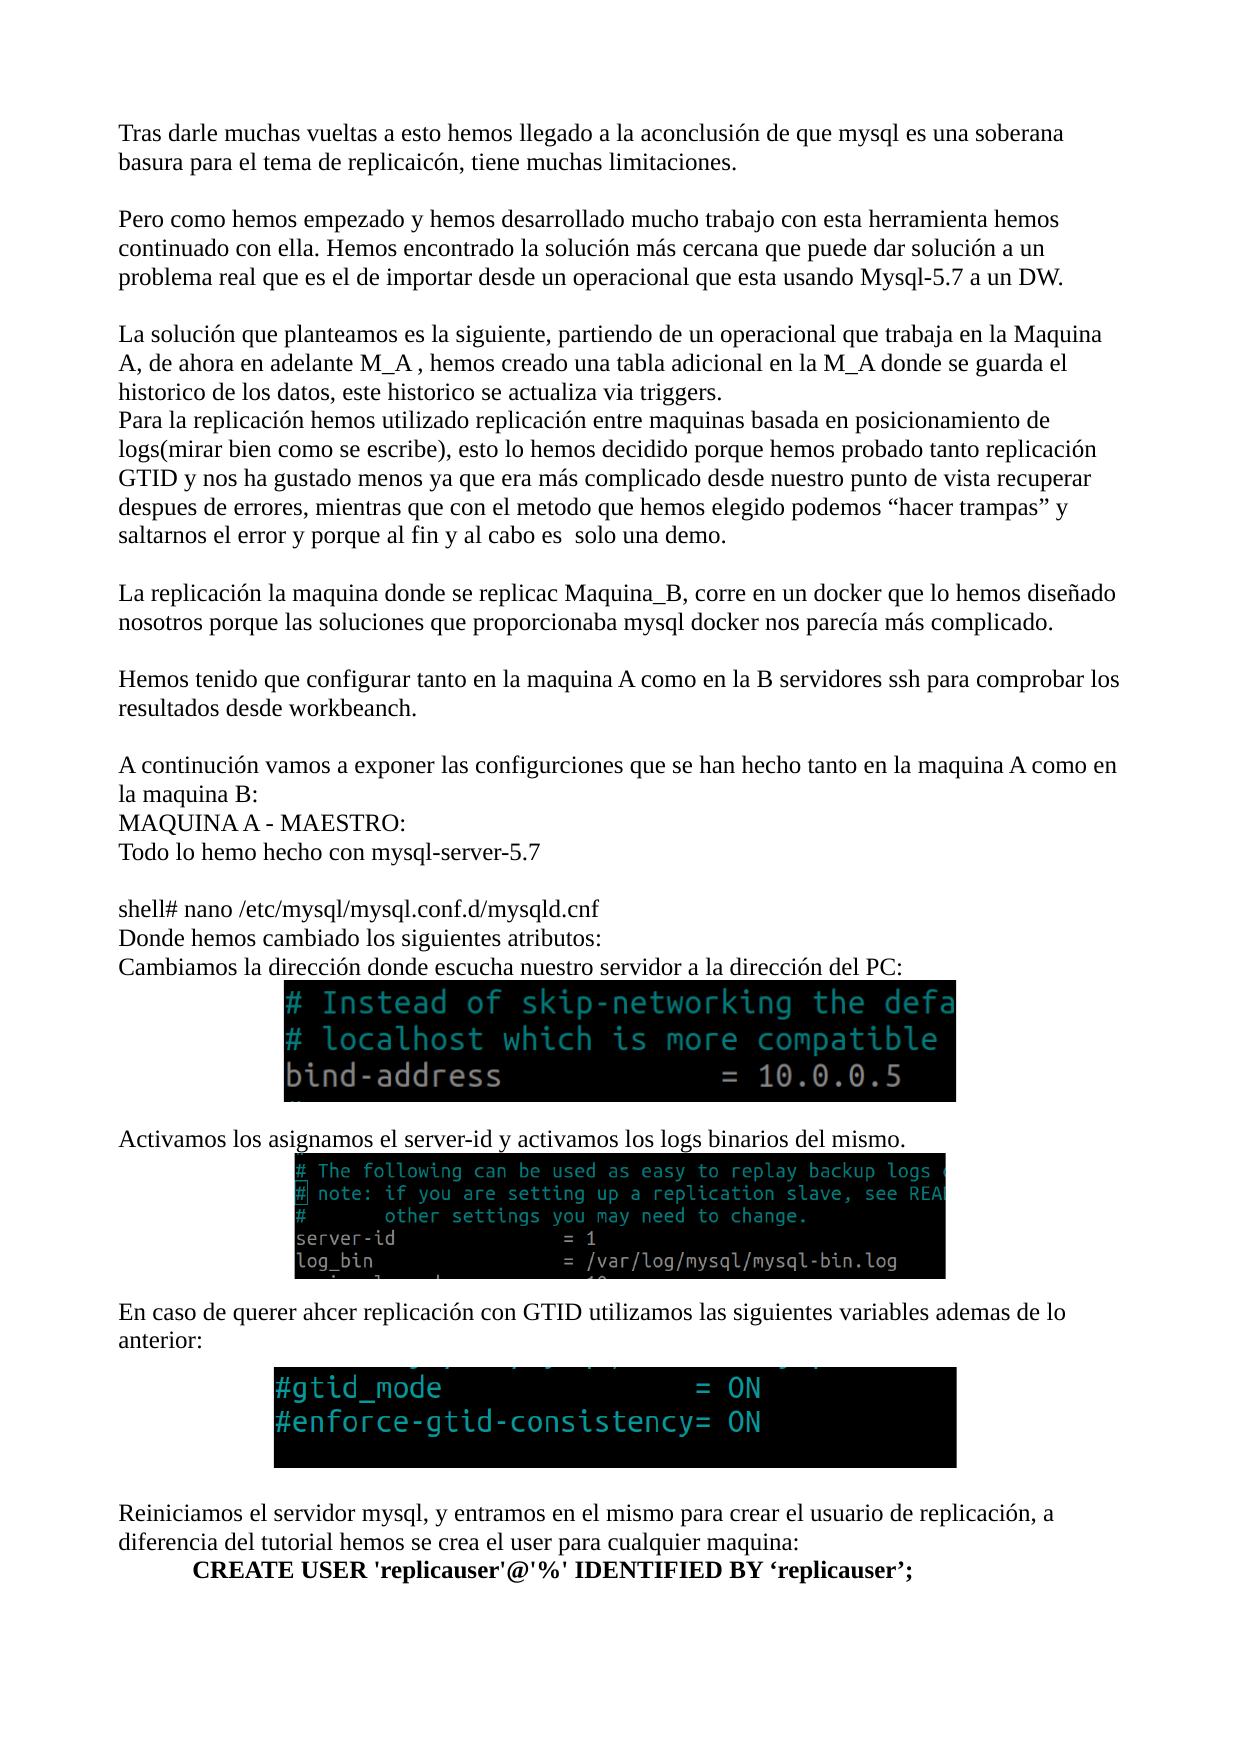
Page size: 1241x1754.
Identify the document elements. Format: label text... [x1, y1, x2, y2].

text Para la replicación hemos utilizado replicación entre maquinas basada en posicionamiento de logs(mirar bien como se escribe), esto lo hemos decidido porque hemos probado tanto replicación GTID y nos ha gustado menos ya que era más complicado desde nuestro punto de vista recuperar despues de errores, mientras que con el metodo que hemos elegido podemos “hacer trampas” y saltarnos el error y porque al fin y al cabo es solo una demo. [118, 406, 1122, 549]
picture [294, 1153, 946, 1279]
picture [273, 1367, 957, 1468]
text La solución que planteamos es la siguiente, partiendo de un operacional que trabaja en la Maquina A, de ahora en adelante M_A , hemos creado una tabla adicional en la M_A donde se guarda el historico de los datos, este historico se actualiza via triggers. [118, 319, 1122, 406]
text Activamos los asignamos el server-id y activamos los logs binarios del mismo. [118, 1124, 1122, 1153]
text A continución vamos a exponer las configurciones que se han hecho tanto en la maquina A como en la maquina B: [118, 751, 1122, 808]
text Donde hemos cambiado los siguientes atributos: [118, 923, 1122, 952]
text shell# nano /etc/mysql/mysql.conf.d/mysqld.cnf [118, 894, 1122, 923]
text Tras darle muchas vueltas a esto hemos llegado a la aconclusión de que mysql es una soberana basura para el tema de replicaicón, tiene muchas limitaciones. [118, 118, 1122, 176]
text Todo lo hemo hecho con mysql-server-5.7 [118, 837, 1122, 866]
text Pero como hemos empezado y hemos desarrollado mucho trabajo con esta herramienta hemos continuado con ella. Hemos encontrado la solución más cercana que puede dar solución a un problema real que es el de importar desde un operacional que esta usando Mysql-5.7 a un DW. [118, 204, 1122, 291]
text Reiniciamos el servidor mysql, y entramos en el mismo para crear el usuario de replicación, a diferencia del tutorial hemos se crea el user para cualquier maquina: [118, 1498, 1122, 1556]
text Cambiamos la dirección donde escucha nuestro servidor a la dirección del PC: [118, 952, 1122, 981]
text En caso de querer ahcer replicación con GTID utilizamos las siguientes variables ademas de lo anterior: [118, 1297, 1122, 1354]
text CREATE USER 'replicauser'@'%' IDENTIFIED BY ‘replicauser’; [118, 1556, 1122, 1584]
text Hemos tenido que configurar tanto en la maquina A como en la B servidores ssh para comprobar los resultados desde workbeanch. [118, 664, 1122, 722]
text MAQUINA A - MAESTRO: [118, 808, 1122, 837]
text La replicación la maquina donde se replicac Maquina_B, corre en un docker que lo hemos diseñado nosotros porque las soluciones que proporcionaba mysql docker nos parecía más complicado. [118, 578, 1122, 636]
picture [283, 980, 957, 1102]
